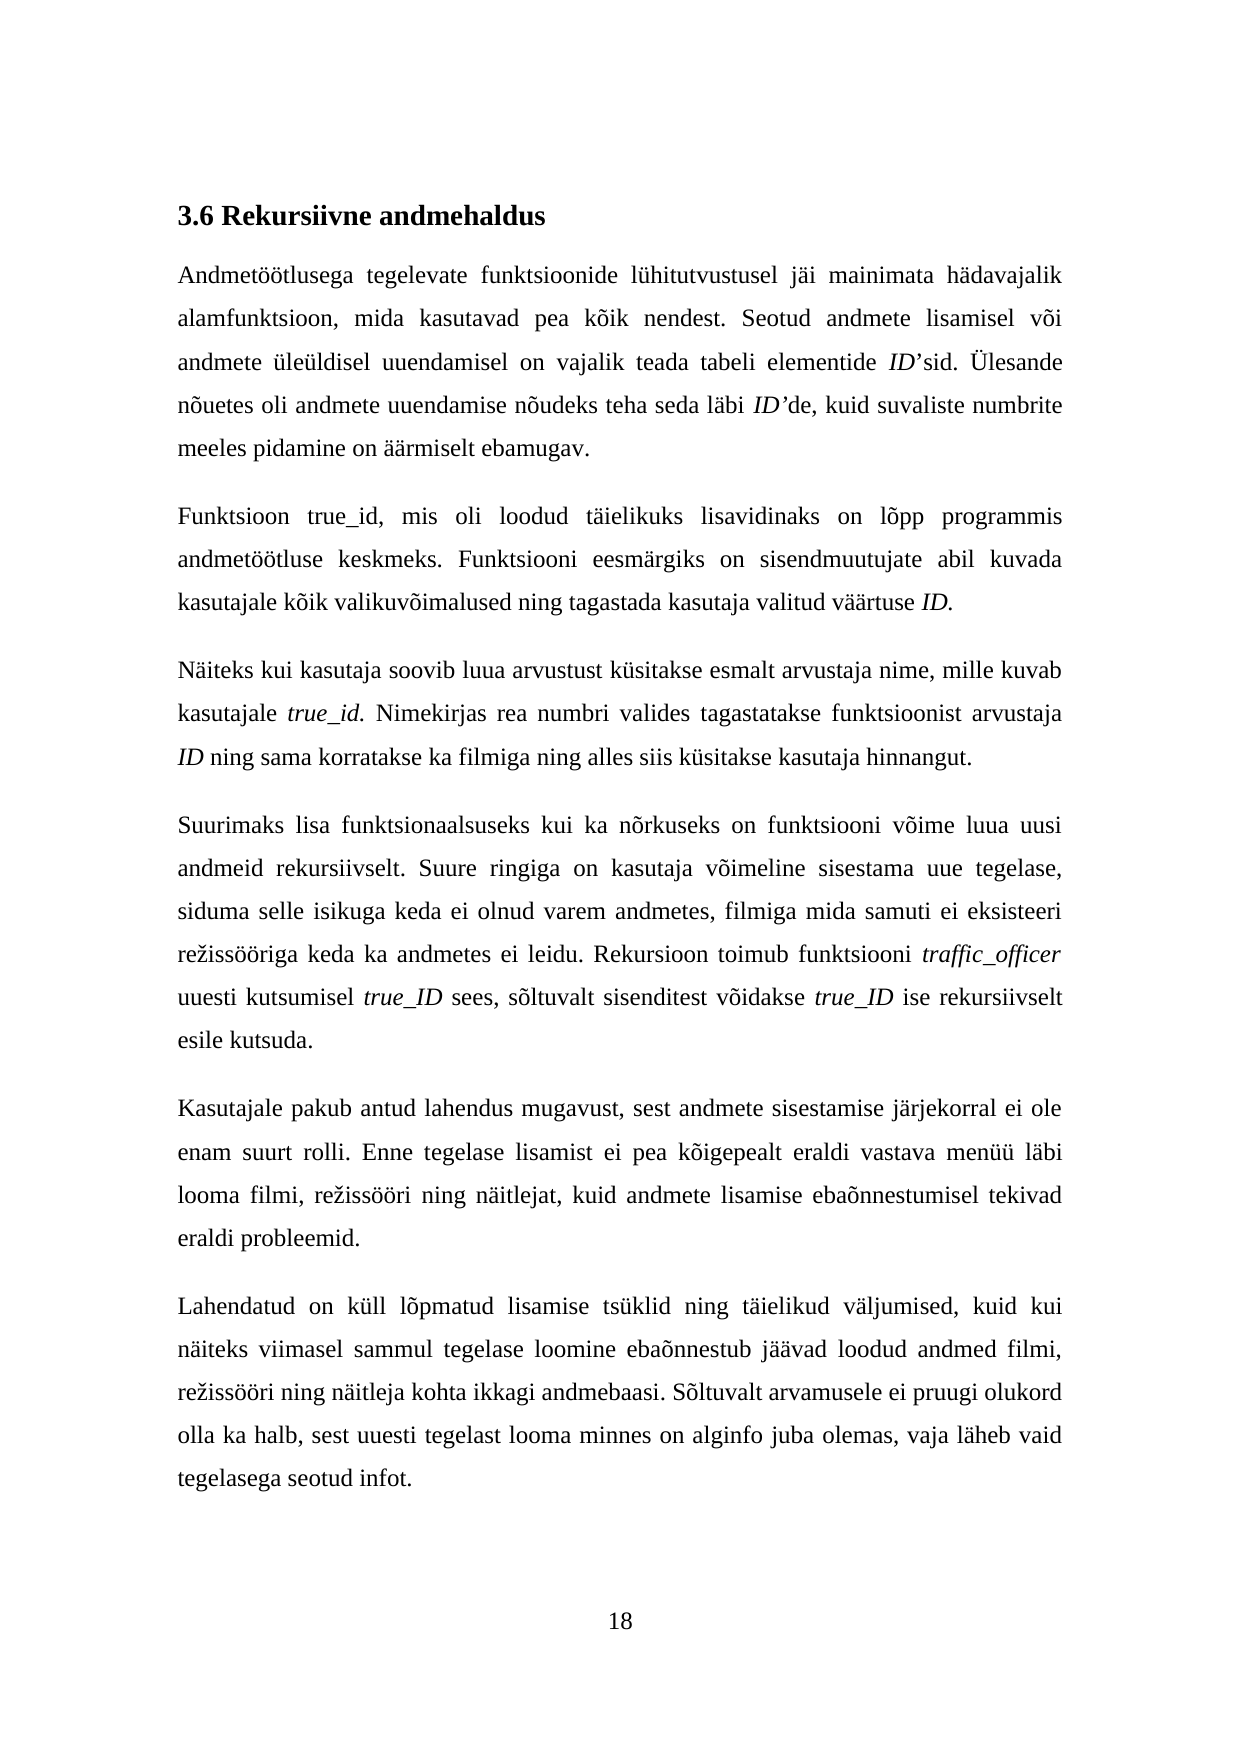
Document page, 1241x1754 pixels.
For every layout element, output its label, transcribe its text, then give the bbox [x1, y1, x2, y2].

text Näiteks kui kasutaja soovib luua arvustust küsitakse esmalt arvustaja nime, mille kuvab kasutajale true_id. Nimekirjas rea numbri valides tagastatakse funktsioonist arvustaja ID ning sama korratakse ka filmiga ning alles siis küsitakse kasutaja hinnangut. [177, 655, 1063, 770]
text Andmetöötlusega tegelevate funktsioonide lühitutvustusel jäi mainimata hädavajalik alamfunktsioon, mida kasutavad pea kõik nendest. Seotud andmete lisamisel või andmete üleüldisel uuendamisel on vajalik teada tabeli elementide ID’sid. Ülesande nõuetes oli andmete uuendamise nõudeks teha seda läbi ID’de, kuid suvaliste numbrite meeles pidamine on äärmiselt ebamugav. [177, 260, 1063, 462]
text Lahendatud on küll lõpmatud lisamise tsüklid ning täielikud väljumised, kuid kui näiteks viimasel sammul tegelase loomine ebaõnnestub jäävad loodud andmed filmi, režissööri ning näitleja kohta ikkagi andmebaasi. Sõltuvalt arvamusele ei pruugi olukord olla ka halb, sest uuesti tegelast looma minnes on alginfo juba olemas, vaja läheb vaid tegelasega seotud infot. [177, 1291, 1063, 1492]
text Funktsioon true_id, mis oli loodud täielikuks lisavidinaks on lõpp programmis andmetöötluse keskmeks. Funktsiooni eesmärgiks on sisendmuutujate abil kuvada kasutajale kõik valikuvõimalused ning tagastada kasutaja valitud väärtuse ID. [177, 501, 1063, 616]
text Kasutajale pakub antud lahendus mugavust, sest andmete sisestamise järjekorral ei ole enam suurt rolli. Enne tegelase lisamist ei pea kõigepealt eraldi vastava menüü läbi looma filmi, režissööri ning näitlejat, kuid andmete lisamise ebaõnnestumisel tekivad eraldi probleemid. [177, 1093, 1063, 1252]
subtitle Rekursiivne andmehaldus [177, 198, 1063, 231]
text Suurimaks lisa funktsionaalsuseks kui ka nõrkuseks on funktsiooni võime luua uusi andmeid rekursiivselt. Suure ringiga on kasutaja võimeline sisestama uue tegelase, siduma selle isikuga keda ei olnud varem andmetes, filmiga mida samuti ei eksisteeri režissööriga keda ka andmetes ei leidu. Rekursioon toimub funktsiooni traffic_officer uuesti kutsumisel true_ID sees, sõltuvalt sisenditest võidakse true_ID ise rekursiivselt esile kutsuda. [177, 810, 1063, 1054]
